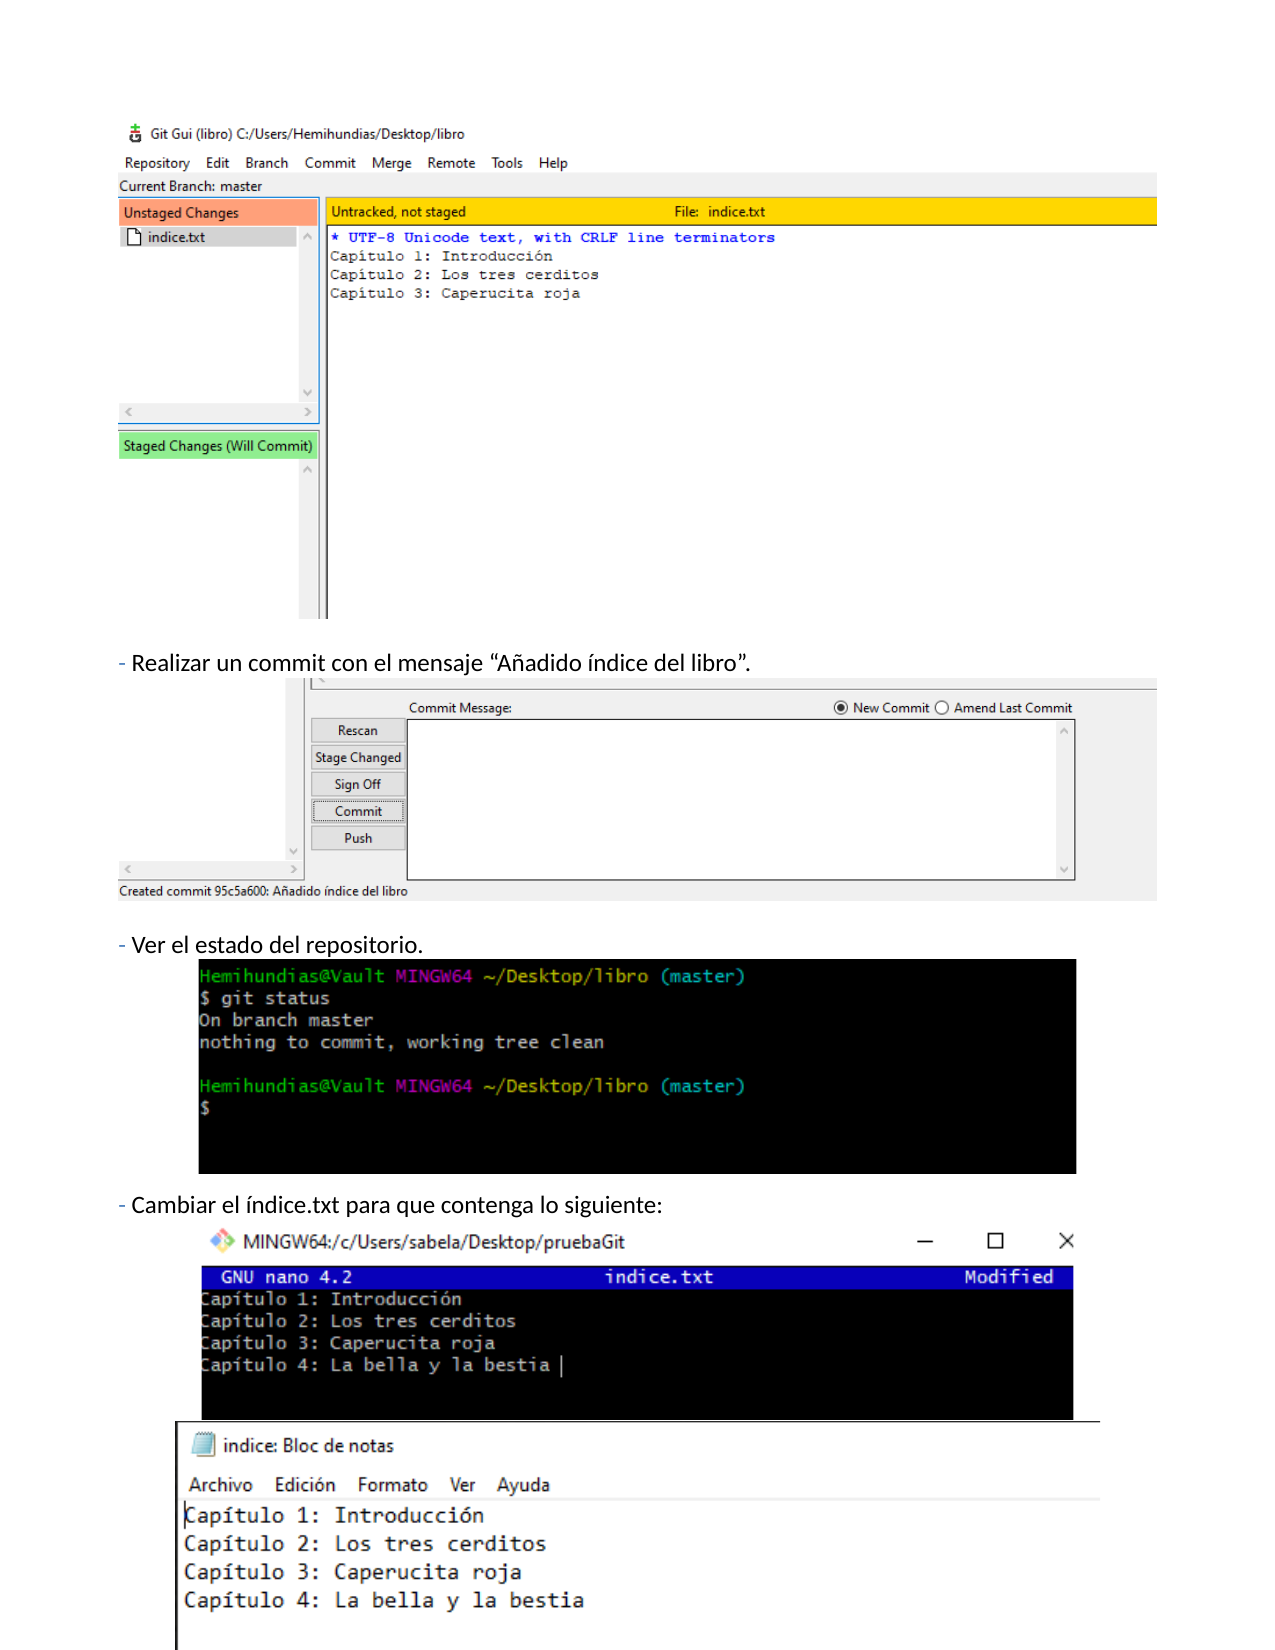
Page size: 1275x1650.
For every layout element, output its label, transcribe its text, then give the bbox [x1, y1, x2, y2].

picture [175, 1421, 1100, 1650]
text - Cambiar el índice.txt para que contenga lo siguiente: [118, 1189, 1157, 1220]
picture [118, 678, 1157, 901]
picture [118, 118, 1157, 619]
picture [198, 959, 1077, 1174]
text - Realizar un commit con el mensaje “Añadido índice del libro”. [118, 648, 1157, 678]
picture [201, 1220, 1074, 1420]
text - Ver el estado del repositorio. [118, 929, 1157, 959]
